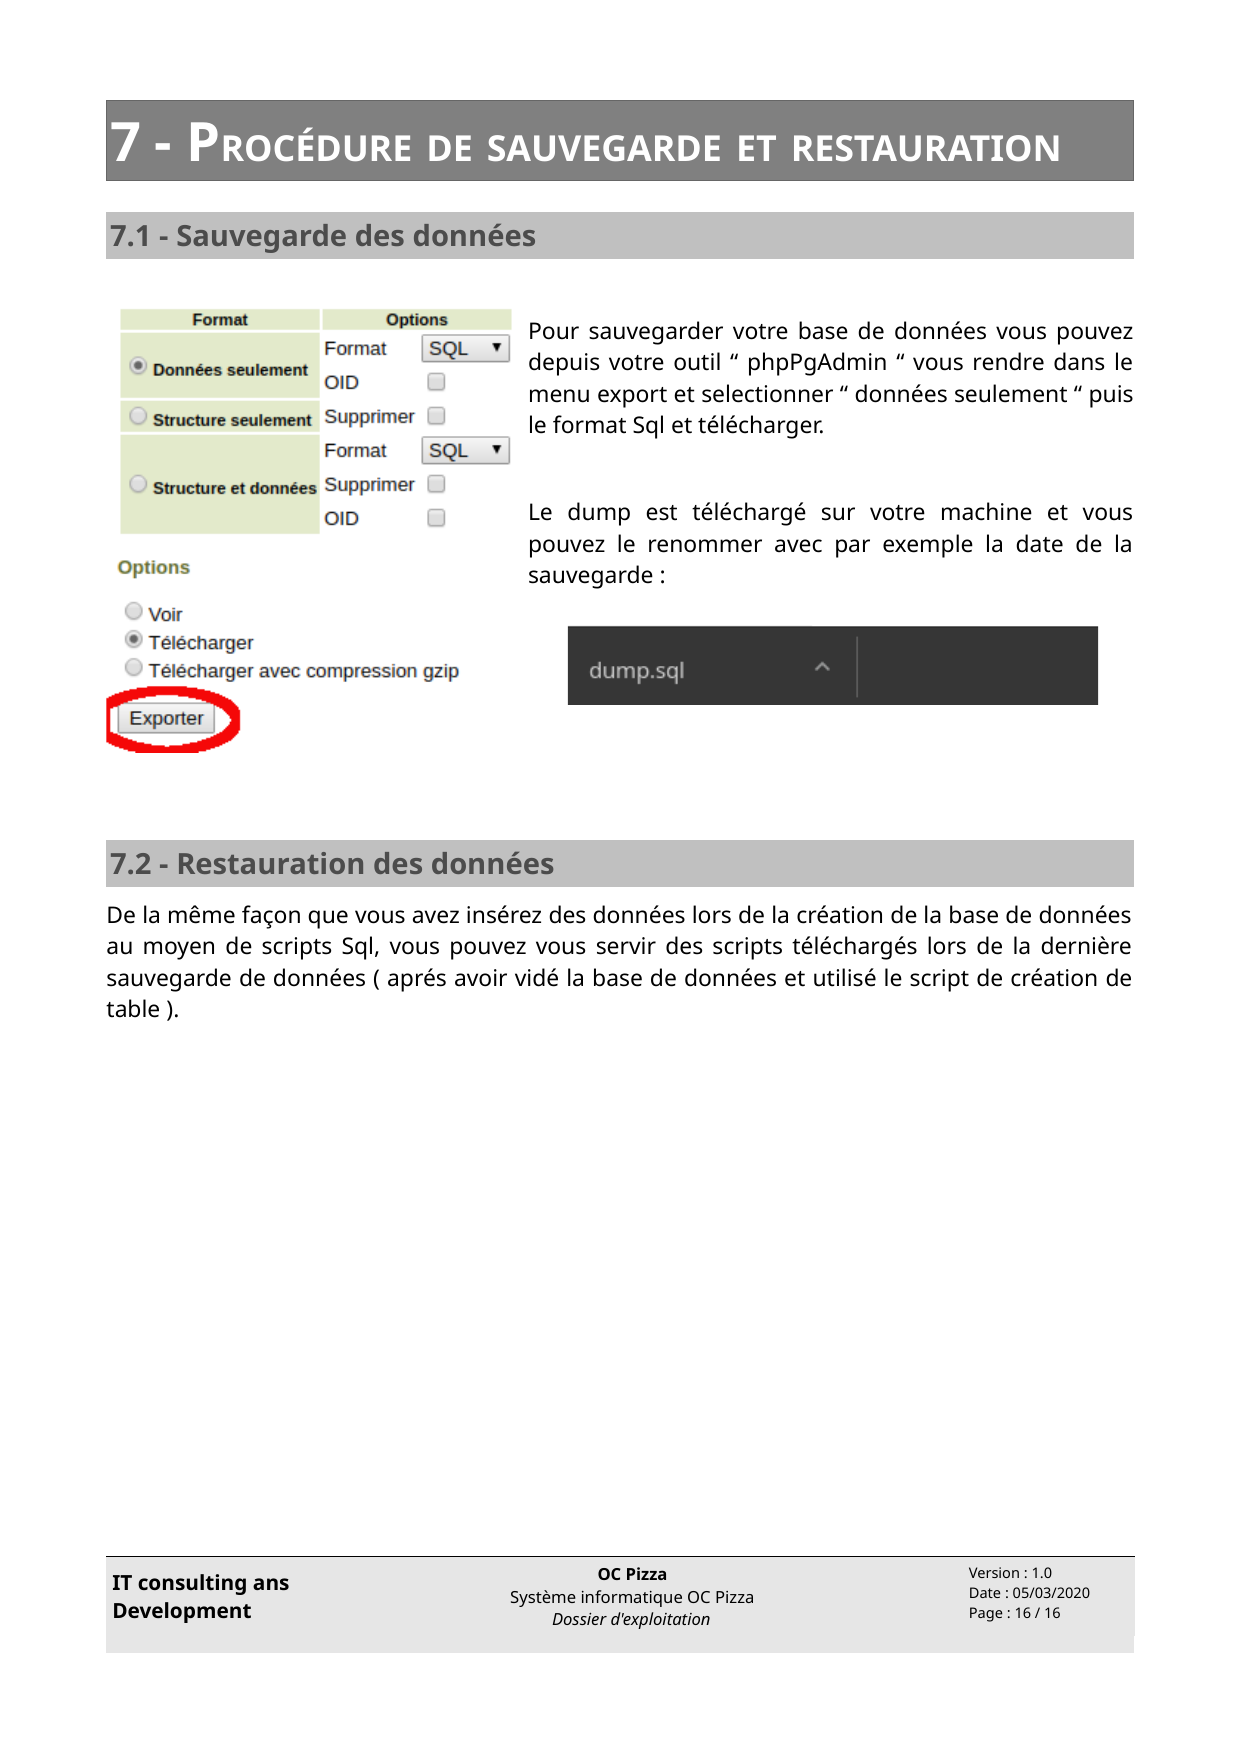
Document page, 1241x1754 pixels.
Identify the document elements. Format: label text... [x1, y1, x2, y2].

picture [567, 625, 1099, 705]
text De la même façon que vous avez insérez des données lors de la création de la base de données au moyen de scripts Sql, vous pouvez vous servir des scripts téléchargés lors de la dernière sauvegarde de données ( aprés avoir vidé la base de données et utilisé le script de création de table ). [106, 899, 1134, 1024]
subtitle Procédure de sauvegarde et restauration [107, 101, 1133, 180]
subtitle Sauvegarde des données [107, 213, 1133, 258]
text Pour sauvegarder votre base de données vous pouvez depuis votre outil “ phpPgAdmin “ vous rendre dans le menu export et selectionner “ données seulement “ puis le format Sql et télécharger. [528, 315, 1134, 440]
picture [106, 299, 528, 753]
subtitle Restauration des données [107, 841, 1133, 886]
text Le dump est téléchargé sur votre machine et vous pouvez le renommer avec par exemple la date de la sauvegarde : [528, 496, 1134, 590]
